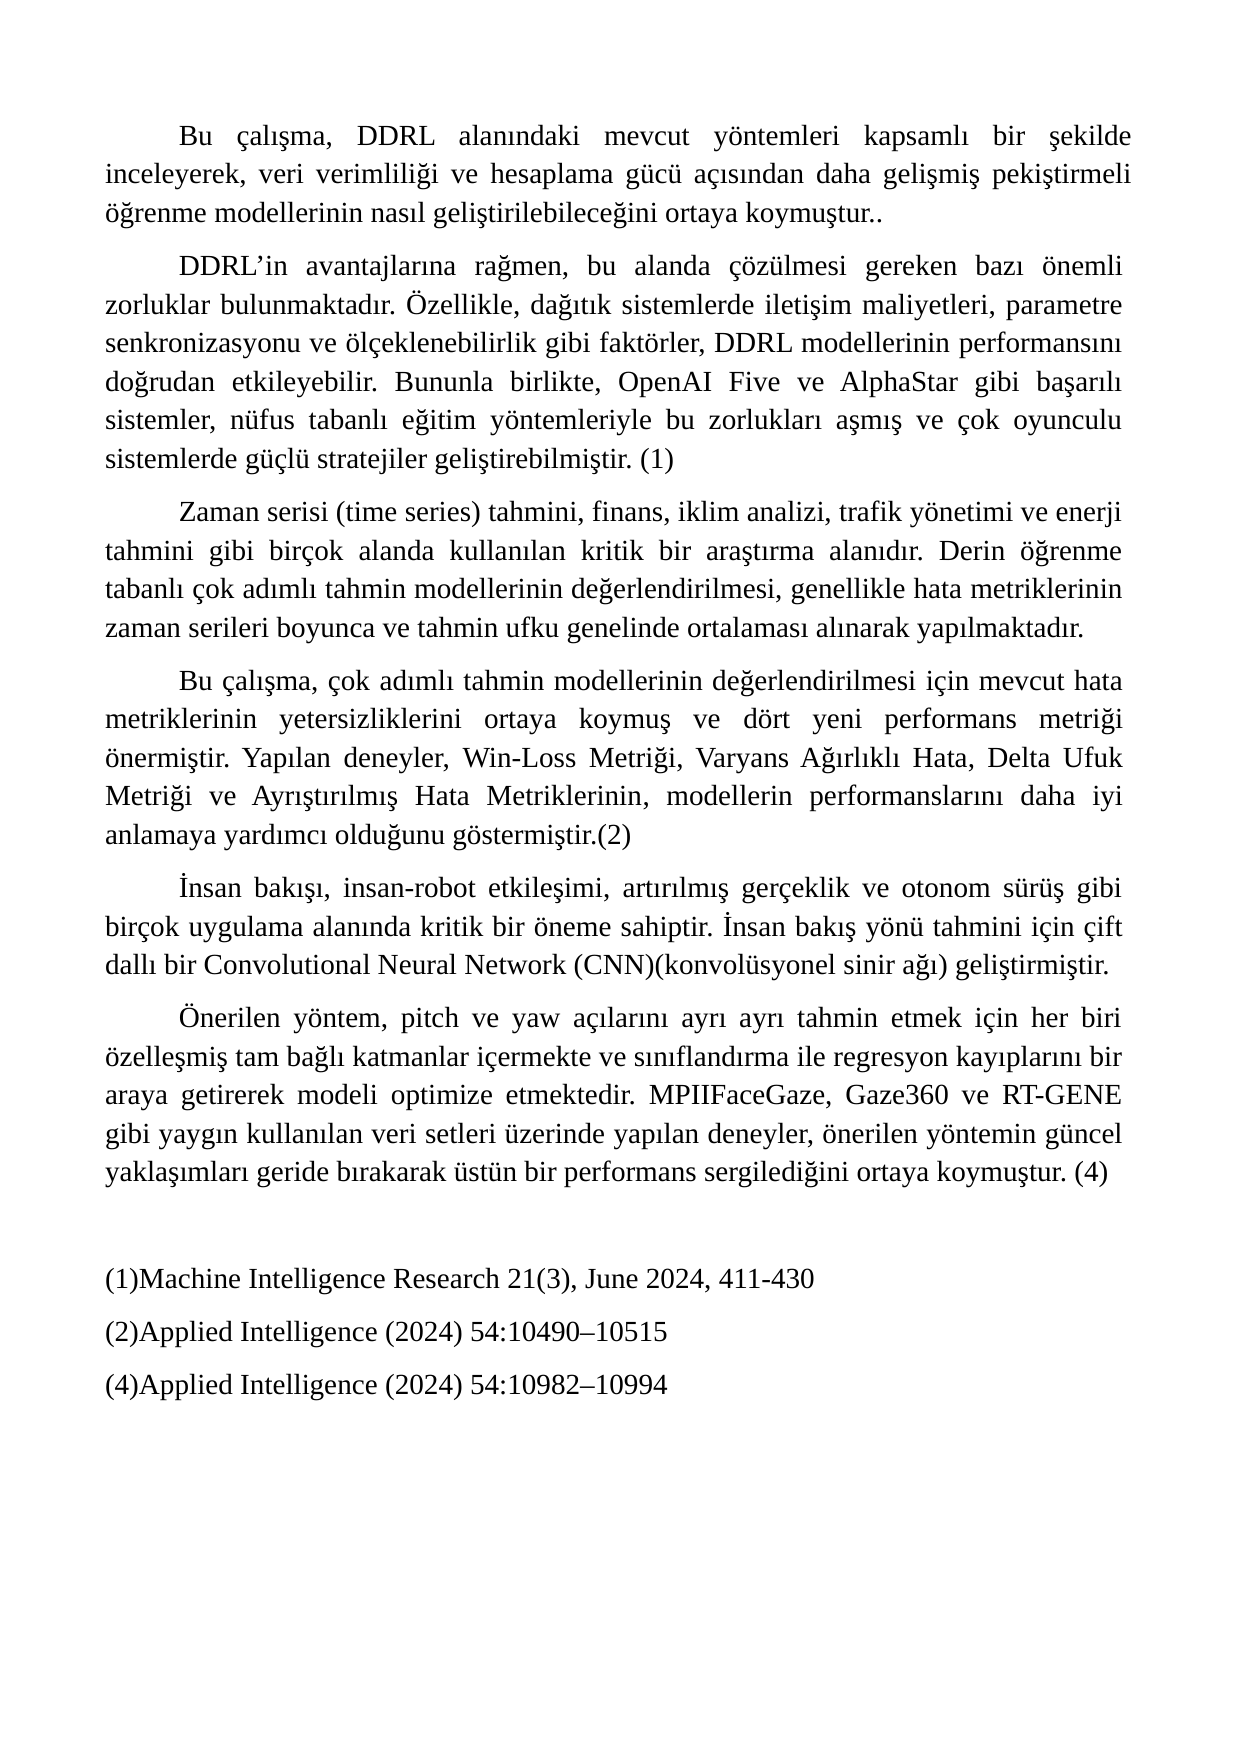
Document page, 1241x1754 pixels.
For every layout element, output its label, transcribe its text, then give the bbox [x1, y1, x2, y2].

text Bu çalışma, DDRL alanındaki mevcut yöntemleri kapsamlı bir şekilde inceleyerek, veri verimliliği ve hesaplama gücü açısından daha gelişmiş pekiştirmeli öğrenme modellerinin nasıl geliştirilebileceğini ortaya koymuştur.. [105, 118, 1133, 229]
text (2)Applied Intelligence (2024) 54:10490–10515 [105, 1314, 1123, 1347]
text İnsan bakışı, insan-robot etkileşimi, artırılmış gerçeklik ve otonom sürüş gibi birçok uygulama alanında kritik bir öneme sahiptir. İnsan bakış yönü tahmini için çift dallı bir Convolutional Neural Network (CNN)(konvolüsyonel sinir ağı) geliştirmiştir. [105, 870, 1123, 981]
text Zaman serisi (time series) tahmini, finans, iklim analizi, trafik yönetimi ve enerji tahmini gibi birçok alanda kullanılan kritik bir araştırma alanıdır. Derin öğrenme tabanlı çok adımlı tahmin modellerinin değerlendirilmesi, genellikle hata metriklerinin zaman serileri boyunca ve tahmin ufku genelinde ortalaması alınarak yapılmaktadır. [105, 494, 1123, 643]
text Bu çalışma, çok adımlı tahmin modellerinin değerlendirilmesi için mevcut hata metriklerinin yetersizliklerini ortaya koymuş ve dört yeni performans metriği önermiştir. Yapılan deneyler, Win-Loss Metriği, Varyans Ağırlıklı Hata, Delta Ufuk Metriği ve Ayrıştırılmış Hata Metriklerinin, modellerin performanslarını daha iyi anlamaya yardımcı olduğunu göstermiştir.(2) [105, 663, 1123, 851]
text (4)Applied Intelligence (2024) 54:10982–10994 [105, 1367, 1123, 1401]
text (1)Machine Intelligence Research 21(3), June 2024, 411-430 [105, 1261, 1123, 1294]
text Önerilen yöntem, pitch ve yaw açılarını ayrı ayrı tahmin etmek için her biri özelleşmiş tam bağlı katmanlar içermekte ve sınıflandırma ile regresyon kayıplarını bir araya getirerek modeli optimize etmektedir. MPIIFaceGaze, Gaze360 ve RT-GENE gibi yaygın kullanılan veri setleri üzerinde yapılan deneyler, önerilen yöntemin güncel yaklaşımları geride bırakarak üstün bir performans sergilediğini ortaya koymuştur. (4) [105, 1000, 1123, 1188]
text DDRL’in avantajlarına rağmen, bu alanda çözülmesi gereken bazı önemli zorluklar bulunmaktadır. Özellikle, dağıtık sistemlerde iletişim maliyetleri, parametre senkronizasyonu ve ölçeklenebilirlik gibi faktörler, DDRL modellerinin performansını doğrudan etkileyebilir. Bununla birlikte, OpenAI Five ve AlphaStar gibi başarılı sistemler, nüfus tabanlı eğitim yöntemleriyle bu zorlukları aşmış ve çok oyunculu sistemlerde güçlü stratejiler geliştirebilmiştir. (1) [105, 248, 1123, 474]
